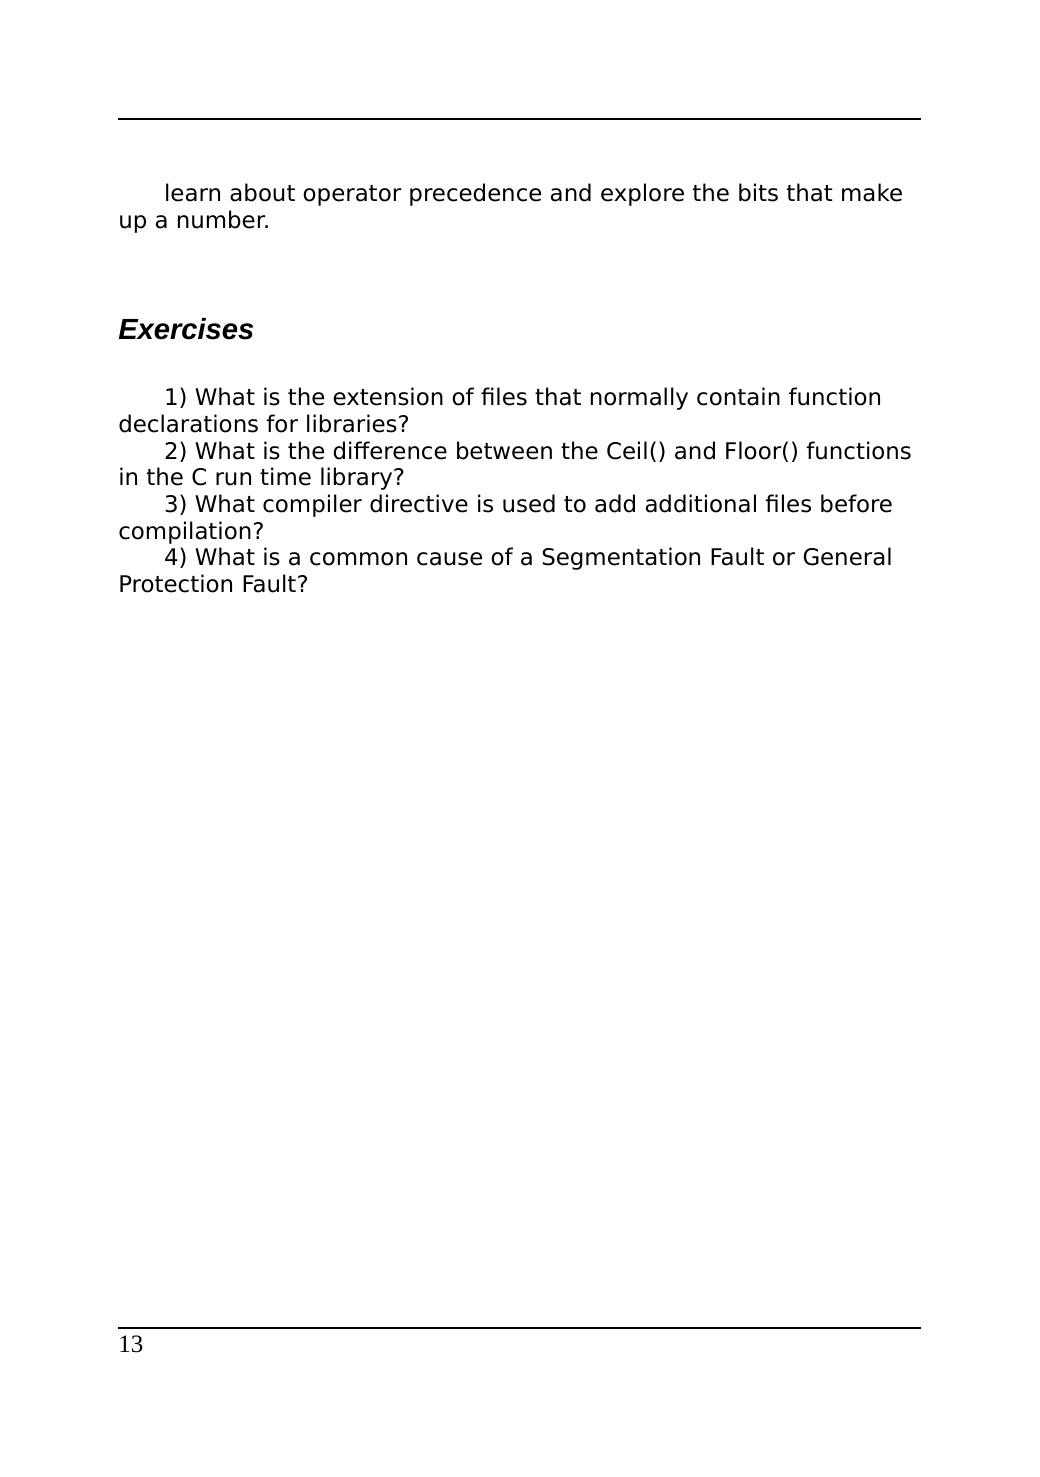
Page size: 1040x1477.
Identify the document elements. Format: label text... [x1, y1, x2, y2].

text 1) What is the extension of files that normally contain function declarations for libraries? [118, 384, 921, 438]
text 2) What is the difference between the Ceil() and Floor() functions in the C run time library? [118, 438, 921, 491]
text learn about operator precedence and explore the bits that make up a number. [118, 180, 921, 233]
subtitle Exercises [118, 312, 921, 345]
text 3) What compiler directive is used to add additional files before compilation? [118, 491, 921, 544]
text 4) What is a common cause of a Segmentation Fault or General Protection Fault? [118, 544, 921, 598]
